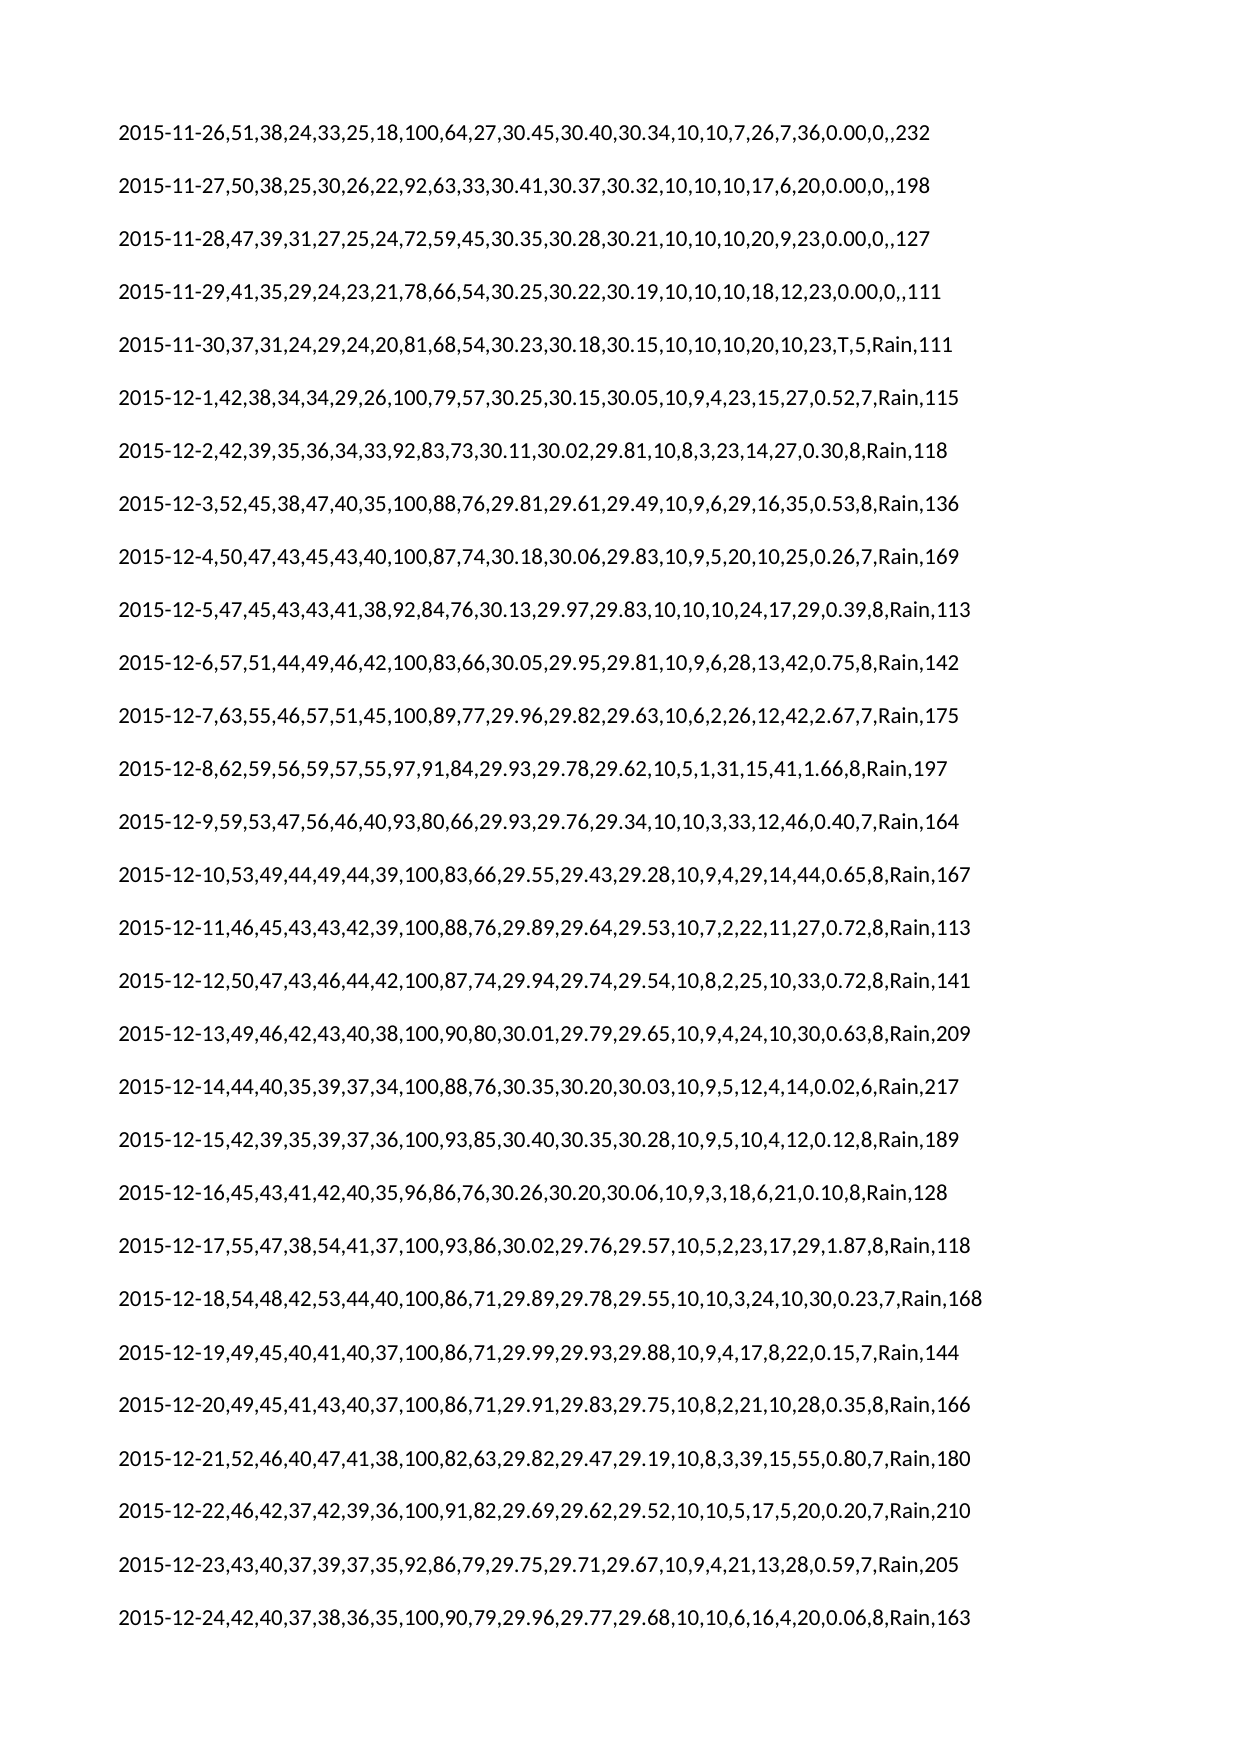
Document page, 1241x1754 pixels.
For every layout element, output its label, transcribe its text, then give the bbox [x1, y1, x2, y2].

text 2015-12-17,55,47,38,54,41,37,100,93,86,30.02,29.76,29.57,10,5,2,23,17,29,1.87,8,Rain,118 [118, 1232, 1122, 1259]
text 2015-12-7,63,55,46,57,51,45,100,89,77,29.96,29.82,29.63,10,6,2,26,12,42,2.67,7,Rain,175 [118, 701, 1122, 729]
text 2015-12-20,49,45,41,43,40,37,100,86,71,29.91,29.83,29.75,10,8,2,21,10,28,0.35,8,Rain,166 [118, 1391, 1122, 1419]
text 2015-11-30,37,31,24,29,24,20,81,68,54,30.23,30.18,30.15,10,10,10,20,10,23,T,5,Rain,111 [118, 330, 1122, 358]
text 2015-12-1,42,38,34,34,29,26,100,79,57,30.25,30.15,30.05,10,9,4,23,15,27,0.52,7,Rain,115 [118, 383, 1122, 411]
text 2015-12-10,53,49,44,49,44,39,100,83,66,29.55,29.43,29.28,10,9,4,29,14,44,0.65,8,Rain,167 [118, 860, 1122, 888]
text 2015-12-16,45,43,41,42,40,35,96,86,76,30.26,30.20,30.06,10,9,3,18,6,21,0.10,8,Rain,128 [118, 1178, 1122, 1207]
text 2015-12-2,42,39,35,36,34,33,92,83,73,30.11,30.02,29.81,10,8,3,23,14,27,0.30,8,Rain,118 [118, 436, 1122, 464]
text 2015-12-3,52,45,38,47,40,35,100,88,76,29.81,29.61,29.49,10,9,6,29,16,35,0.53,8,Rain,136 [118, 489, 1122, 517]
text 2015-12-9,59,53,47,56,46,40,93,80,66,29.93,29.76,29.34,10,10,3,33,12,46,0.40,7,Rain,164 [118, 807, 1122, 835]
text 2015-12-8,62,59,56,59,57,55,97,91,84,29.93,29.78,29.62,10,5,1,31,15,41,1.66,8,Rain,197 [118, 754, 1122, 782]
text 2015-11-28,47,39,31,27,25,24,72,59,45,30.35,30.28,30.21,10,10,10,20,9,23,0.00,0,,127 [118, 224, 1122, 252]
text 2015-12-14,44,40,35,39,37,34,100,88,76,30.35,30.20,30.03,10,9,5,12,4,14,0.02,6,Rain,217 [118, 1072, 1122, 1101]
text 2015-12-13,49,46,42,43,40,38,100,90,80,30.01,29.79,29.65,10,9,4,24,10,30,0.63,8,Rain,209 [118, 1019, 1122, 1047]
text 2015-12-21,52,46,40,47,41,38,100,82,63,29.82,29.47,29.19,10,8,3,39,15,55,0.80,7,Rain,180 [118, 1444, 1122, 1472]
text 2015-11-29,41,35,29,24,23,21,78,66,54,30.25,30.22,30.19,10,10,10,18,12,23,0.00,0,,111 [118, 277, 1122, 305]
text 2015-12-12,50,47,43,46,44,42,100,87,74,29.94,29.74,29.54,10,8,2,25,10,33,0.72,8,Rain,141 [118, 966, 1122, 994]
text 2015-11-26,51,38,24,33,25,18,100,64,27,30.45,30.40,30.34,10,10,7,26,7,36,0.00,0,,232 [118, 118, 1122, 146]
text 2015-12-15,42,39,35,39,37,36,100,93,85,30.40,30.35,30.28,10,9,5,10,4,12,0.12,8,Rain,189 [118, 1126, 1122, 1153]
text 2015-12-18,54,48,42,53,44,40,100,86,71,29.89,29.78,29.55,10,10,3,24,10,30,0.23,7,Rain,168 [118, 1284, 1122, 1313]
text 2015-12-19,49,45,40,41,40,37,100,86,71,29.99,29.93,29.88,10,9,4,17,8,22,0.15,7,Rain,144 [118, 1338, 1122, 1366]
text 2015-12-11,46,45,43,43,42,39,100,88,76,29.89,29.64,29.53,10,7,2,22,11,27,0.72,8,Rain,113 [118, 913, 1122, 941]
text 2015-12-4,50,47,43,45,43,40,100,87,74,30.18,30.06,29.83,10,9,5,20,10,25,0.26,7,Rain,169 [118, 542, 1122, 570]
text 2015-12-23,43,40,37,39,37,35,92,86,79,29.75,29.71,29.67,10,9,4,21,13,28,0.59,7,Rain,205 [118, 1550, 1122, 1578]
text 2015-12-24,42,40,37,38,36,35,100,90,79,29.96,29.77,29.68,10,10,6,16,4,20,0.06,8,Rain,163 [118, 1603, 1122, 1631]
text 2015-12-6,57,51,44,49,46,42,100,83,66,30.05,29.95,29.81,10,9,6,28,13,42,0.75,8,Rain,142 [118, 648, 1122, 676]
text 2015-12-22,46,42,37,42,39,36,100,91,82,29.69,29.62,29.52,10,10,5,17,5,20,0.20,7,Rain,210 [118, 1497, 1122, 1525]
text 2015-11-27,50,38,25,30,26,22,92,63,33,30.41,30.37,30.32,10,10,10,17,6,20,0.00,0,,198 [118, 171, 1122, 199]
text 2015-12-5,47,45,43,43,41,38,92,84,76,30.13,29.97,29.83,10,10,10,24,17,29,0.39,8,Rain,113 [118, 595, 1122, 623]
